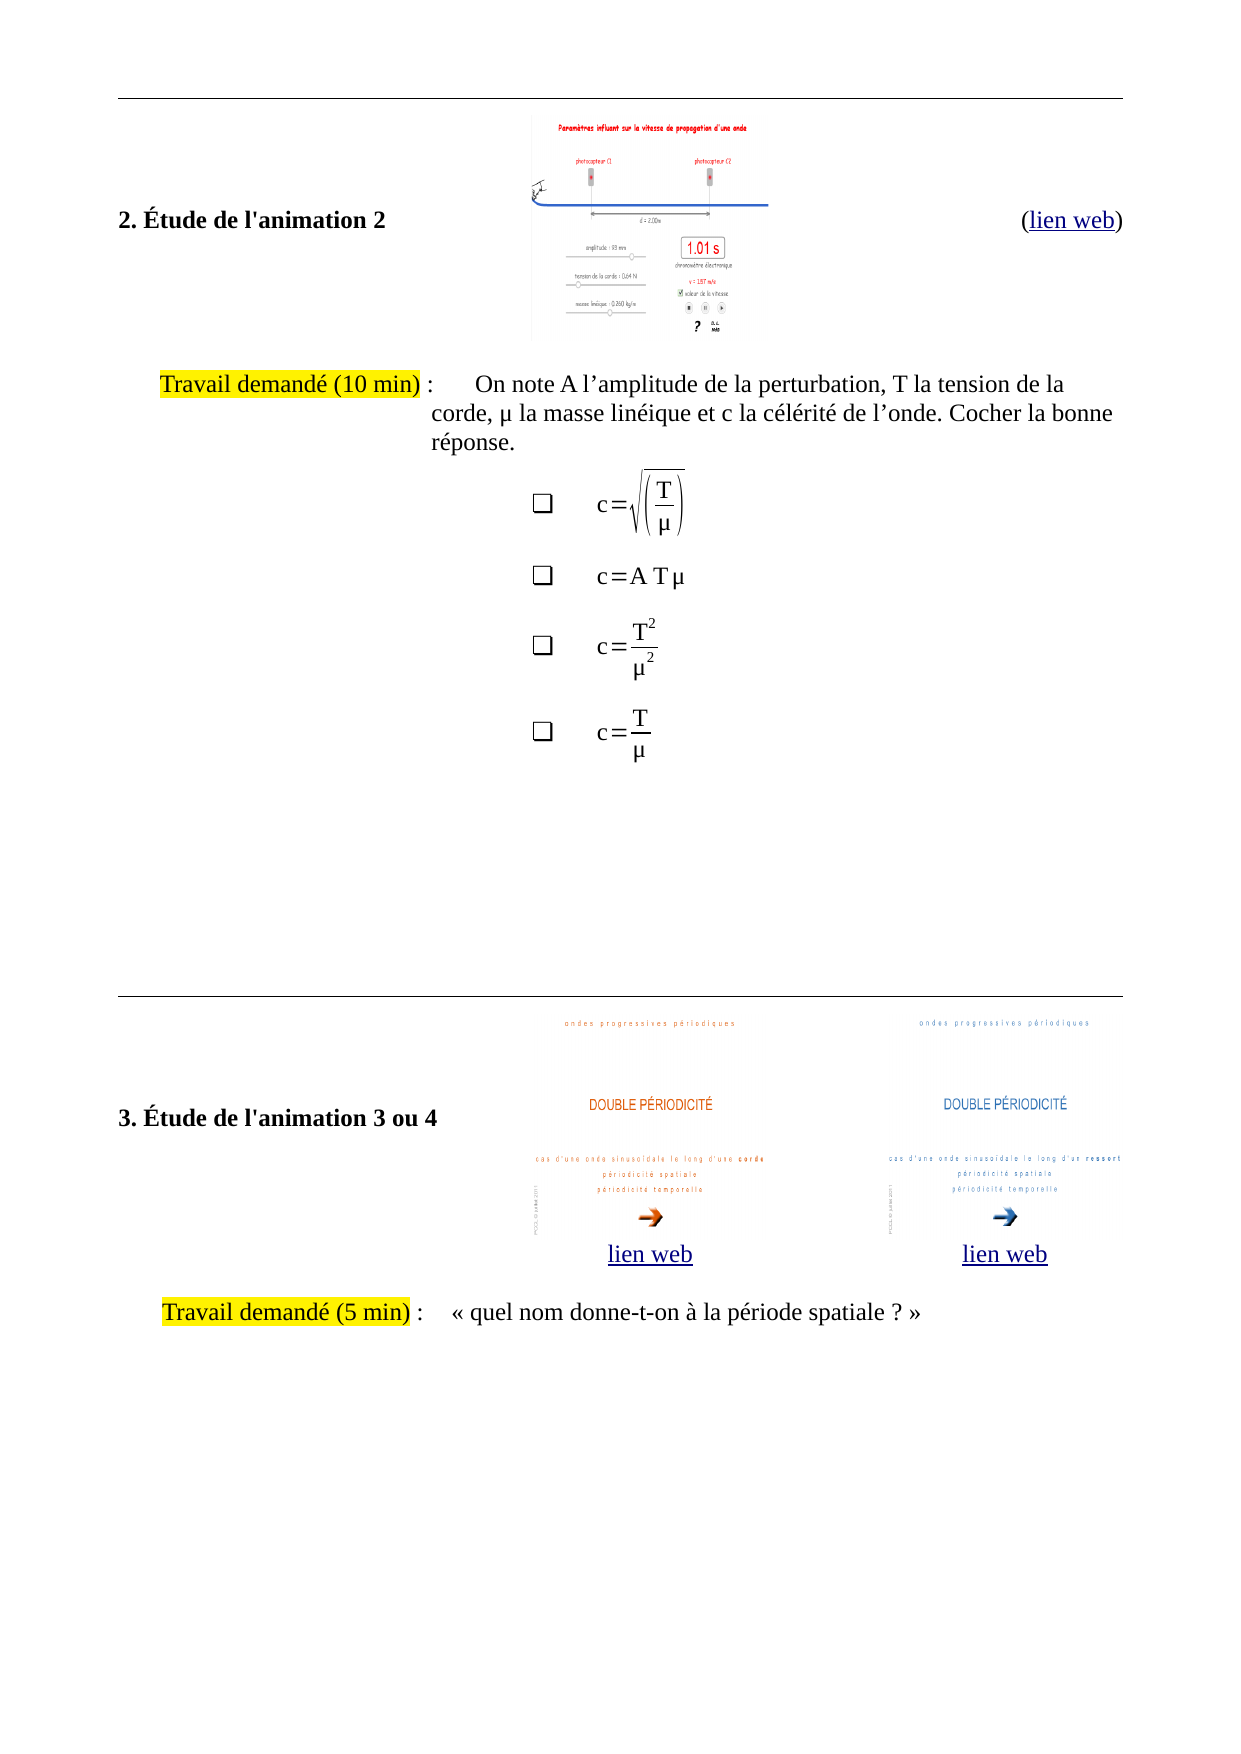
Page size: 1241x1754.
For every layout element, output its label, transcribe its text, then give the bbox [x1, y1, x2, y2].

list 3 ou 4 lien web lien web [118, 997, 1123, 1268]
text Travail demandé (10 min) : On note A l’amplitude de la perturbation, T la tension de la corde, μ la masse linéique et c la célérité de l’onde. Cocher la bonne réponse. [159, 369, 1123, 456]
text Travail demandé (5 min) : « quel nom donne-t-on à la période spatiale ? » [162, 1297, 1123, 1326]
picture [531, 115, 769, 341]
picture [531, 1014, 769, 1240]
picture [886, 1014, 1123, 1240]
list 2 (lien web) [118, 99, 1123, 369]
